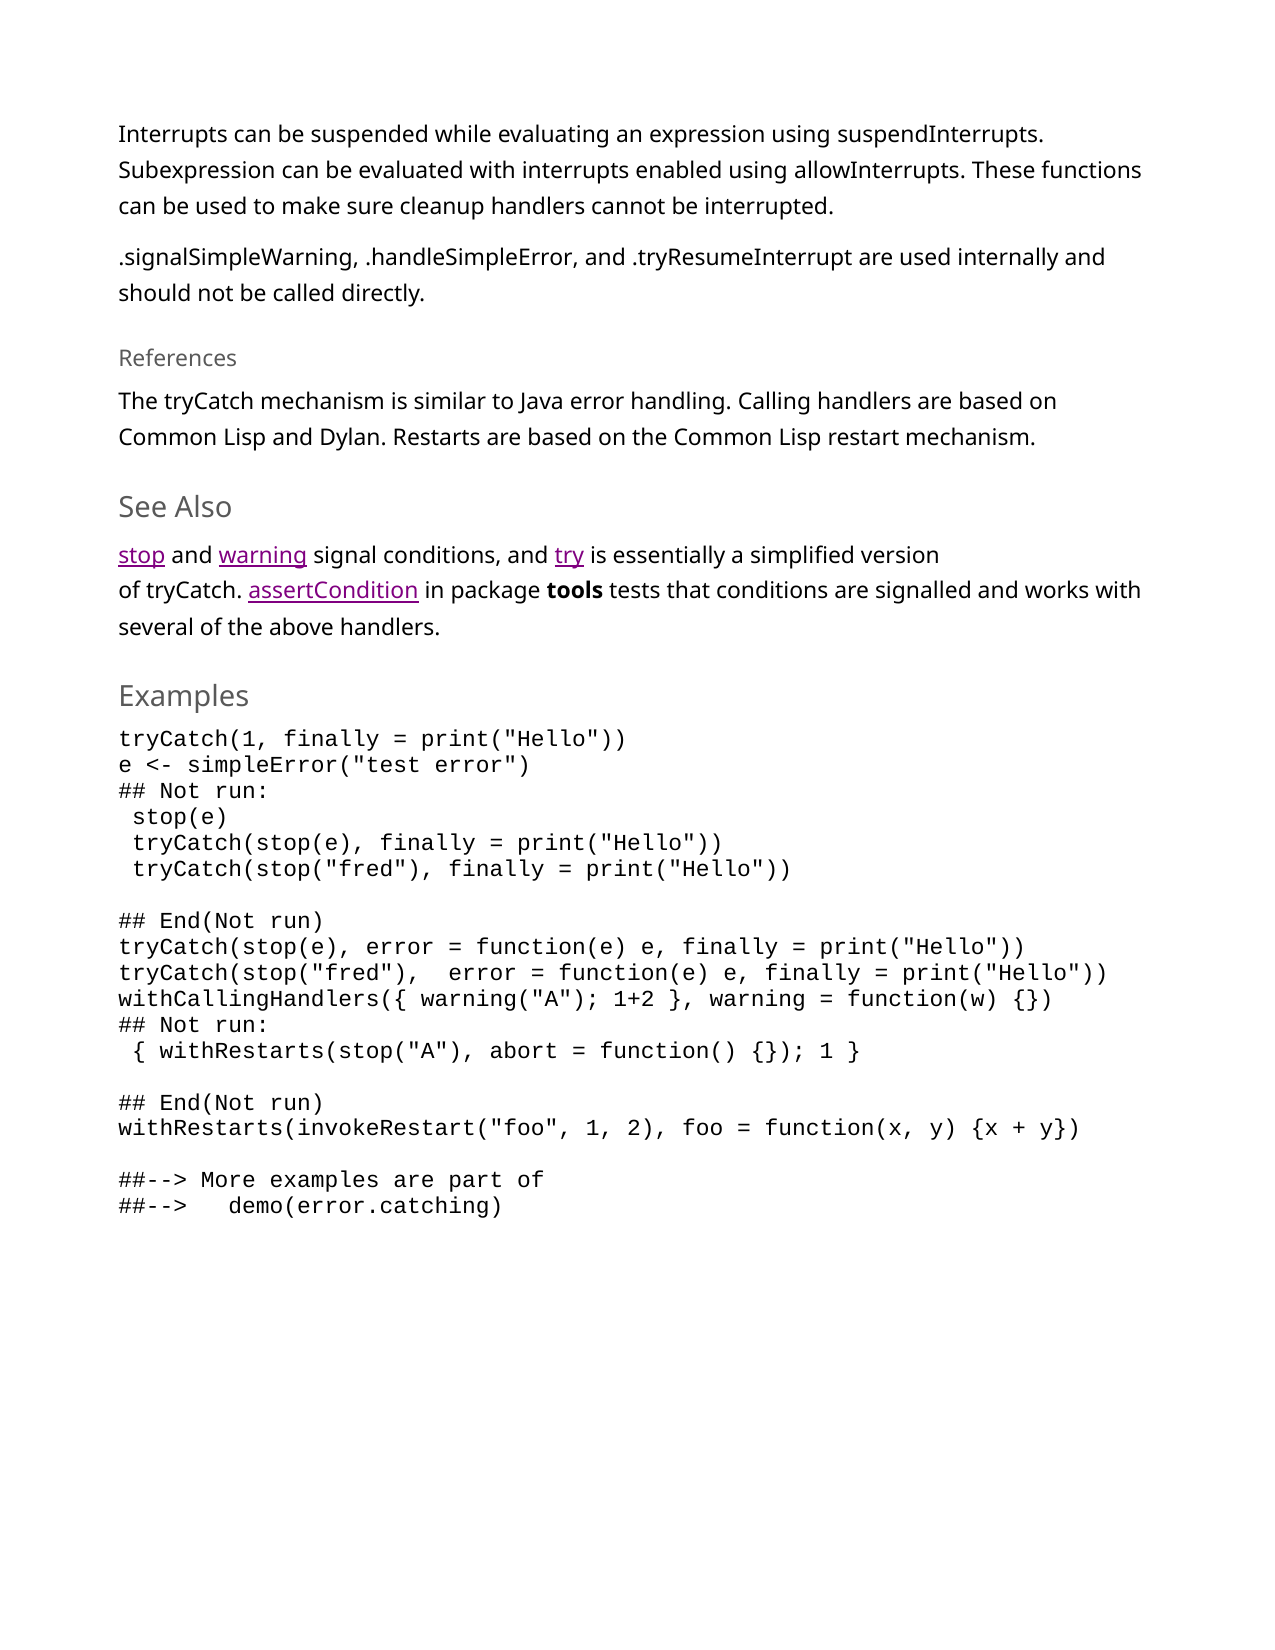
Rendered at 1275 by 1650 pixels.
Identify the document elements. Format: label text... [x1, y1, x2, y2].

text tryCatch(1, finally = print("Hello")) [118, 728, 1157, 754]
text ## Not run: [118, 1013, 1157, 1039]
text tryCatch(stop(e), error = function(e) e, finally = print("Hello")) [118, 935, 1157, 961]
subtitle References [118, 342, 1157, 373]
subtitle Examples [118, 676, 1157, 715]
text ##--> More examples are part of [118, 1169, 1157, 1194]
text withCallingHandlers({ warning("A"); 1+2 }, warning = function(w) {}) [118, 987, 1157, 1013]
text The tryCatch mechanism is similar to Java error handling. Calling handlers are based on Common Lisp and Dylan. Restarts are based on the Common Lisp restart mechanism. [118, 385, 1157, 452]
text stop and warning signal conditions, and try is essentially a simplified version of tryCatch. assertCondition in package tools tests that conditions are signalled and works with several of the above handlers. [118, 538, 1157, 642]
text ##--> demo(error.catching) [118, 1194, 1157, 1221]
text .signalSimpleWarning, .handleSimpleError, and .tryResumeInterrupt are used internally and should not be called directly. [118, 241, 1157, 308]
text ## End(Not run) [118, 1091, 1157, 1117]
text withRestarts(invokeRestart("foo", 1, 2), foo = function(x, y) {x + y}) [118, 1117, 1157, 1143]
text ## End(Not run) [118, 909, 1157, 935]
text e <- simpleError("test error") [118, 754, 1157, 779]
text tryCatch(stop("fred"), finally = print("Hello")) [118, 857, 1157, 883]
text Interrupts can be suspended while evaluating an expression using suspendInterrupts. Subexpression can be evaluated with interrupts enabled using allowInterrupts. These functions can be used to make sure cleanup handlers cannot be interrupted. [118, 118, 1157, 221]
text { withRestarts(stop("A"), abort = function() {}); 1 } [118, 1039, 1157, 1065]
text tryCatch(stop("fred"), error = function(e) e, finally = print("Hello")) [118, 961, 1157, 987]
text ## Not run: [118, 779, 1157, 806]
text tryCatch(stop(e), finally = print("Hello")) [118, 831, 1157, 857]
text stop(e) [118, 806, 1157, 831]
subtitle See Also [118, 486, 1157, 526]
